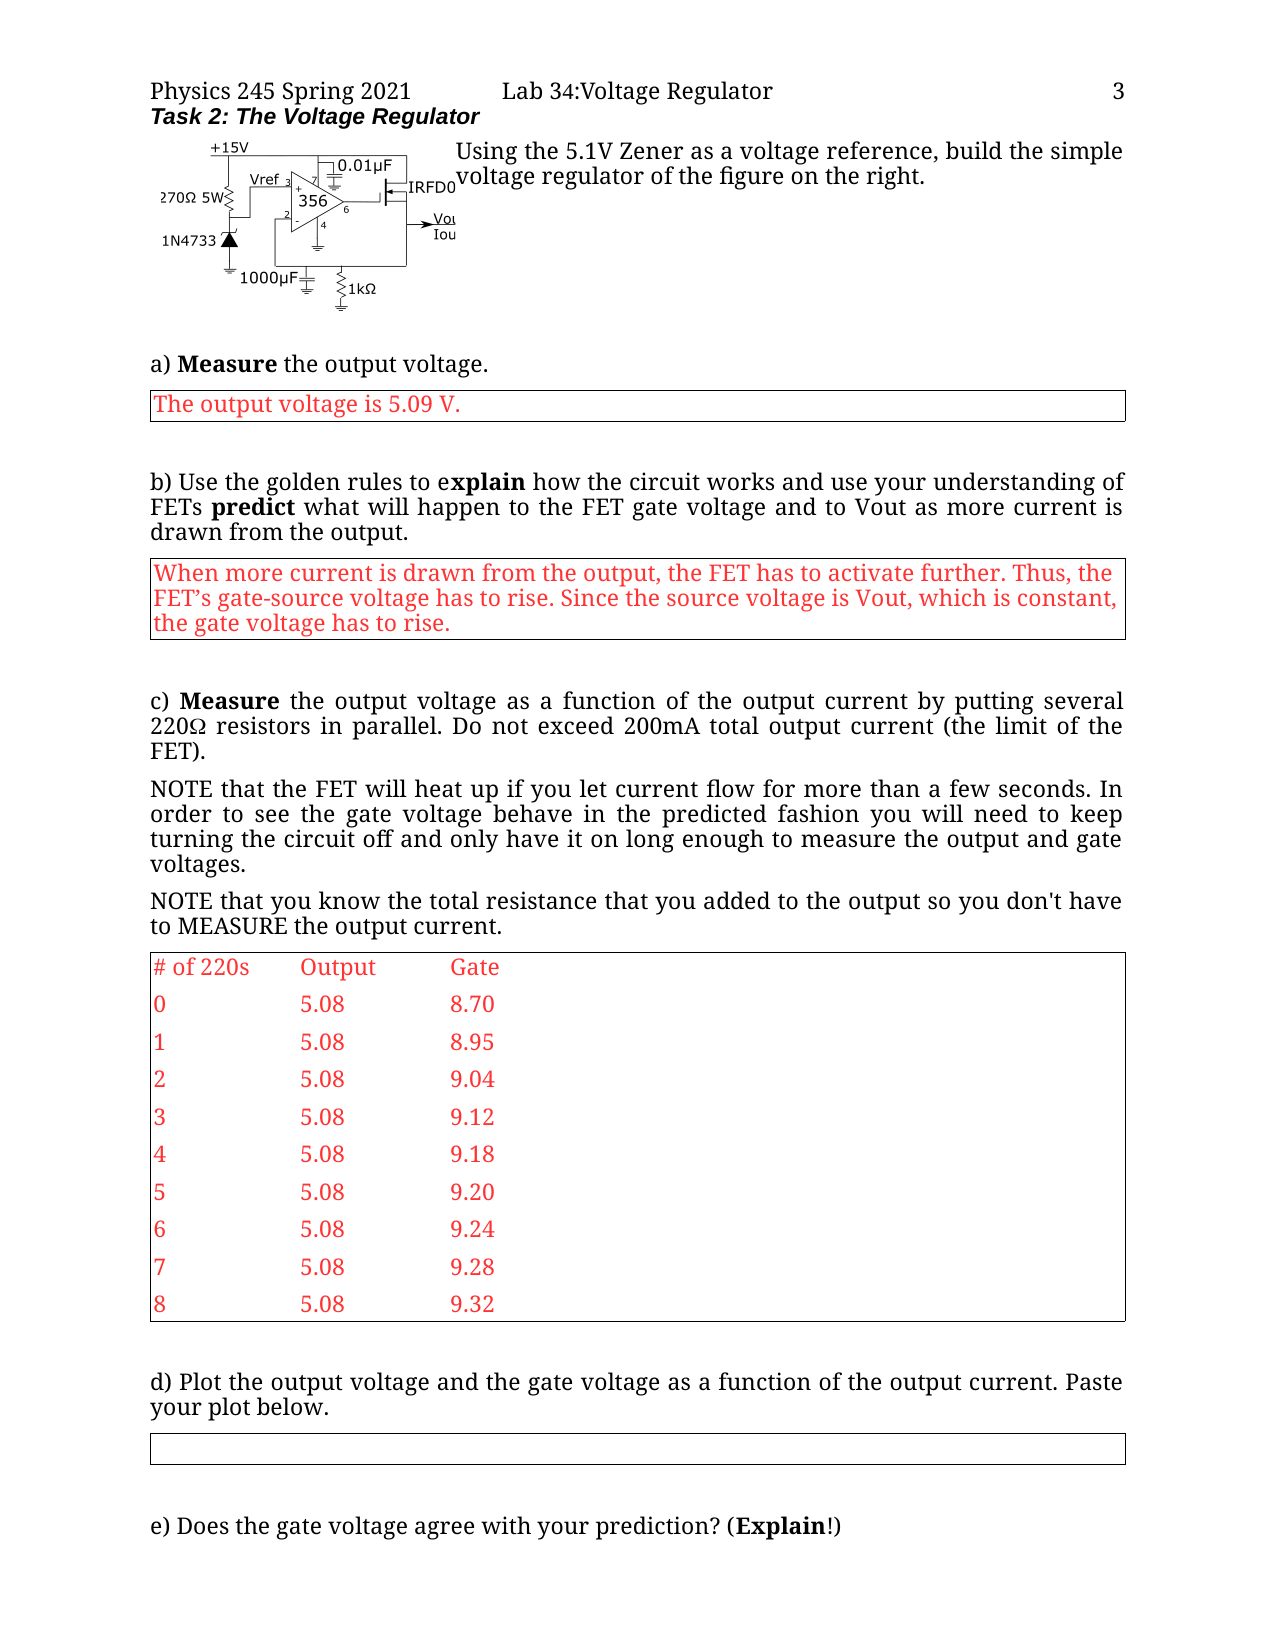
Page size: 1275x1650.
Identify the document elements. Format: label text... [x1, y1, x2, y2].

text 4 5.08 9.18 [151, 1139, 1125, 1168]
text d) Plot the output voltage and the gate voltage as a function of the output current. Paste your plot below. [150, 1371, 1125, 1421]
text a) Measure the output voltage. [150, 352, 1125, 377]
text NOTE that the FET will heat up if you let current flow for more than a few seconds. In order to see the gate voltage behave in the predicted fashion you will need to keep turning the circuit off and only have it on long enough to measure the output and gate voltages. [150, 777, 1125, 877]
text NOTE that you know the total resistance that you added to the output so you don't have to MEASURE the output current. [150, 889, 1125, 939]
text 2 5.08 9.04 [151, 1064, 1125, 1093]
text 5 5.08 9.20 [151, 1177, 1125, 1205]
text 3 5.08 9.12 [151, 1102, 1125, 1130]
text 8 5.08 9.32 [151, 1289, 1125, 1321]
text When more current is drawn from the output, the FET has to activate further. Thus, the FET’s gate-source voltage has to rise. Since the source voltage is Vout, which is constant, the gate voltage has to rise. [151, 559, 1125, 639]
text # of 220s Output Gate [151, 953, 1125, 980]
text b) Use the golden rules to explain how the circuit works and use your understanding of FETs predict what will happen to the FET gate voltage and to Vout as more current is drawn from the output. [150, 471, 1125, 546]
text 1 5.08 8.95 [151, 1027, 1125, 1055]
text e) Does the gate voltage agree with your prediction? (Explain!) [150, 1514, 1125, 1539]
picture [161, 141, 456, 312]
subtitle Task 2: The Voltage Regulator [150, 104, 1125, 129]
text c) Measure the output voltage as a function of the output current by putting several 220Ω resistors in parallel. Do not exceed 200mA total output current (the limit of the FET). [150, 689, 1125, 764]
text 0 5.08 8.70 [151, 989, 1125, 1018]
text The output voltage is 5.09 V. [151, 391, 1125, 421]
text 6 5.08 9.24 [151, 1214, 1125, 1243]
text Using the 5.1V Zener as a voltage reference, build the simple voltage regulator of the figure on the right. [150, 139, 1125, 189]
text 7 5.08 9.28 [151, 1252, 1125, 1280]
